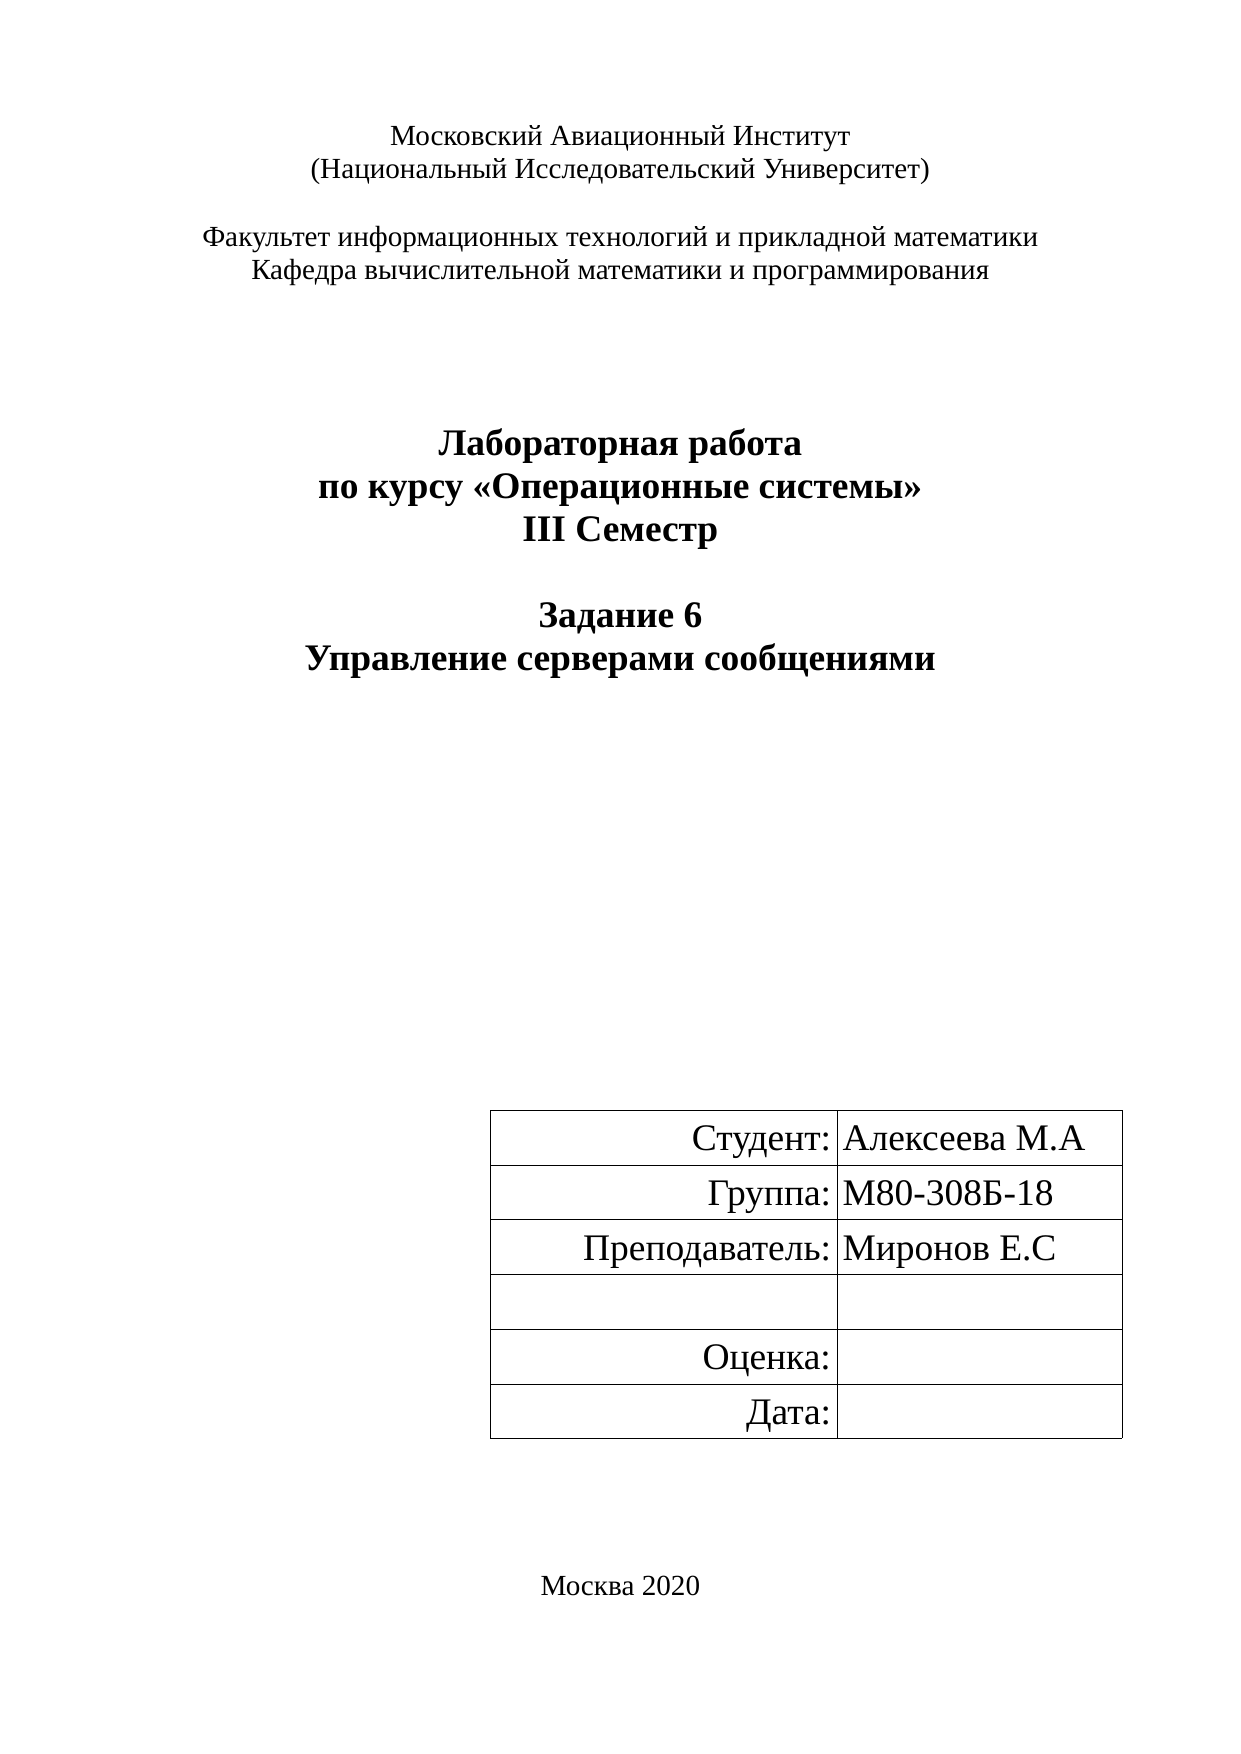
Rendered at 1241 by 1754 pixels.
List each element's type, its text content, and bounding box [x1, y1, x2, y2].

table_cell Оценка: [491, 1330, 837, 1383]
text Московский Авиационный Институт [118, 118, 1122, 152]
table_header Алексеева М.А [838, 1111, 1122, 1165]
table_cell Преподаватель: [491, 1220, 837, 1274]
text Лабораторная работа [118, 420, 1122, 463]
text по курсу «Операционные системы» [118, 463, 1122, 506]
table_cell [838, 1275, 1122, 1329]
text Москва 2020 [118, 1568, 1122, 1601]
table_header Студент: [491, 1111, 837, 1165]
text (Национальный Исследовательский Университет) [118, 152, 1122, 185]
text Задание 6 [118, 592, 1122, 636]
text Кафедра вычислительной математики и программирования [118, 252, 1122, 286]
table_cell Группа: [491, 1166, 837, 1219]
table_cell М80-308Б-18 [838, 1166, 1122, 1219]
table_cell [838, 1330, 1122, 1383]
text III Семестр [118, 506, 1122, 549]
table_cell [491, 1275, 837, 1329]
table_cell [838, 1385, 1122, 1438]
text Факультет информационных технологий и прикладной математики [118, 219, 1122, 252]
table_cell Дата: [491, 1385, 837, 1438]
table_cell Миронов Е.С [838, 1220, 1122, 1274]
text Управление серверами сообщениями [118, 636, 1122, 679]
